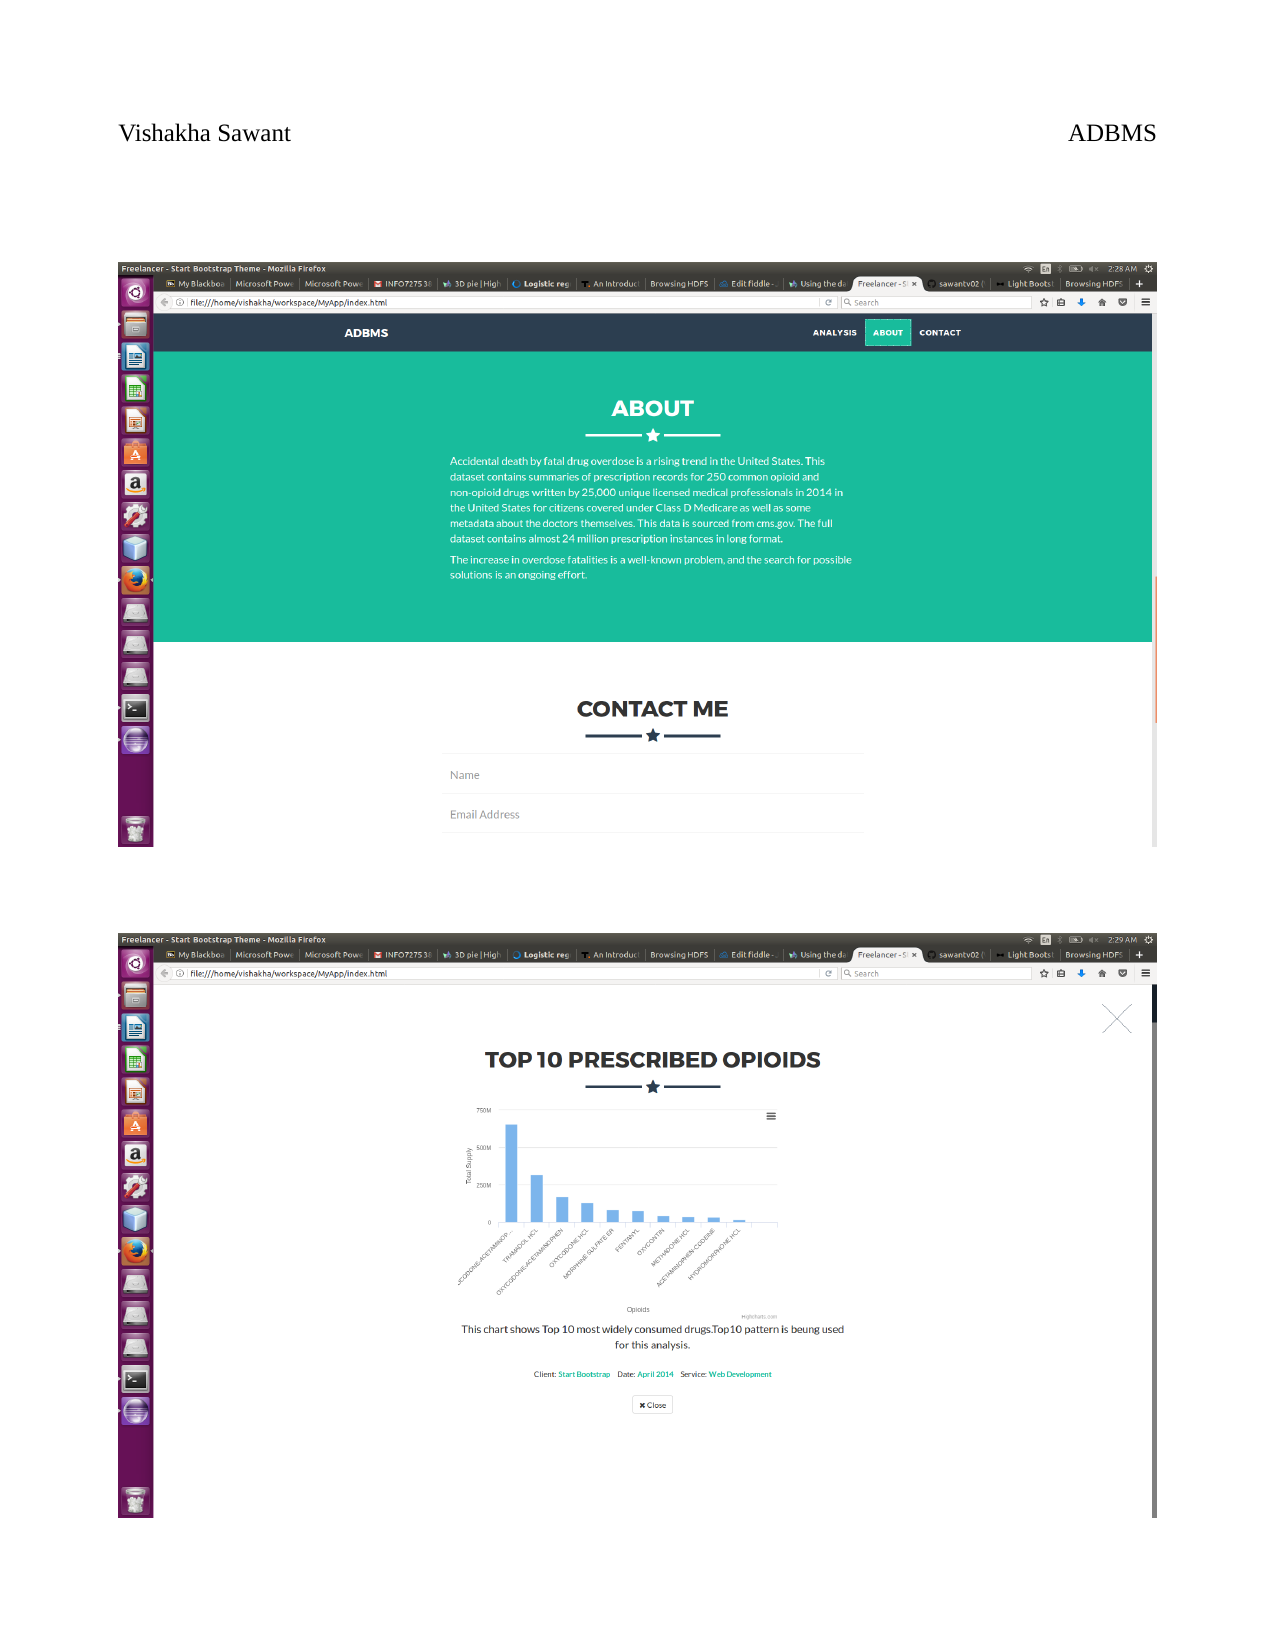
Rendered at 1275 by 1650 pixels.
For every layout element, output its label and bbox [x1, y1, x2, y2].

picture [118, 262, 1157, 847]
picture [118, 933, 1157, 1518]
